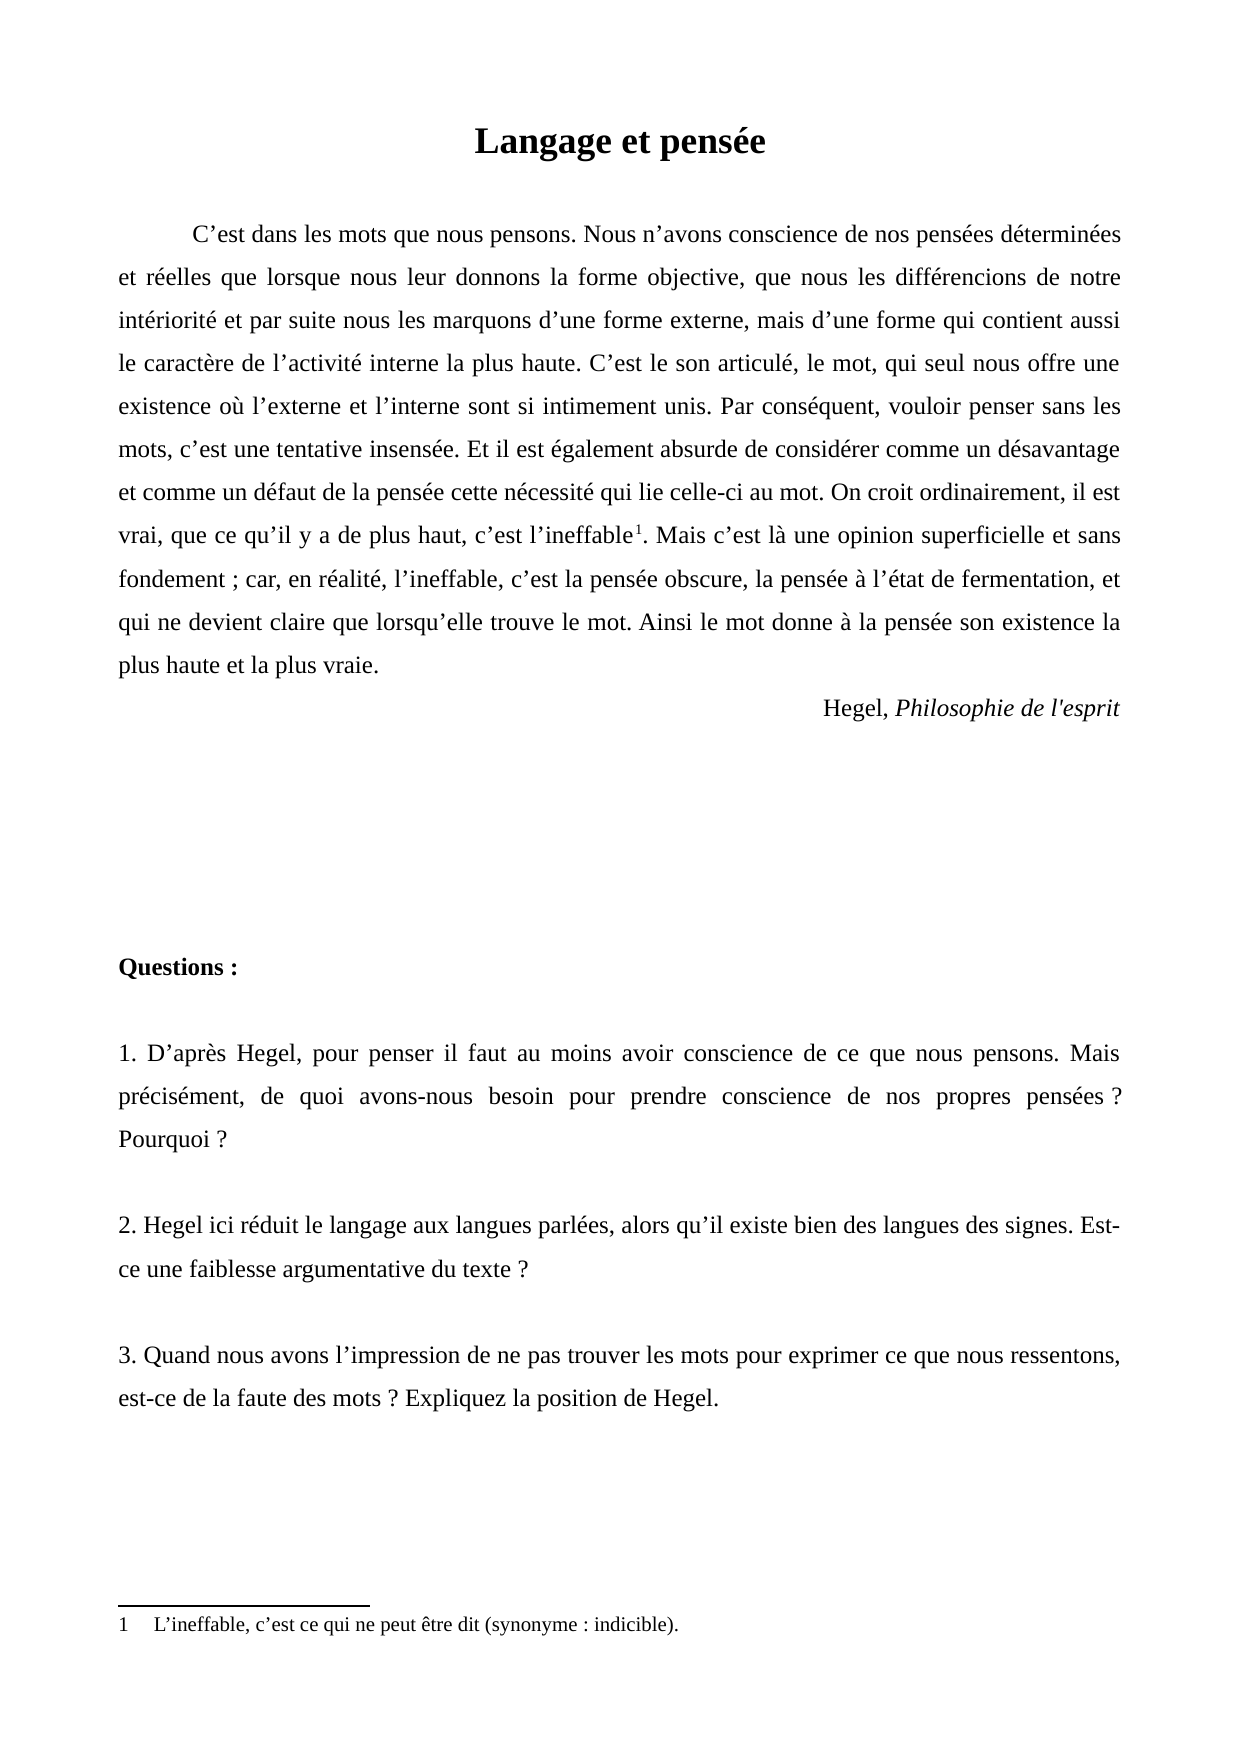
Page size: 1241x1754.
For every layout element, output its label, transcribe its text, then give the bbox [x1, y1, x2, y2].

text 2. Hegel ici réduit le langage aux langues parlées, alors qu’il existe bien des langues des signes. Est-ce une faiblesse argumentative du texte ? [118, 1211, 1122, 1282]
text 3. Quand nous avons l’impression de ne pas trouver les mots pour exprimer ce que nous ressentons, est-ce de la faute des mots ? Expliquez la position de Hegel. [118, 1340, 1122, 1412]
text C’est dans les mots que nous pensons. Nous n’avons conscience de nos pensées déterminées et réelles que lorsque nous leur donnons la forme objective, que nous les différencions de notre intériorité et par suite nous les marquons d’une forme externe, mais d’une forme qui contient aussi le caractère de l’activité interne la plus haute. C’est le son articulé, le mot, qui seul nous offre une existence où l’externe et l’interne sont si intimement unis. Par conséquent, vouloir penser sans les mots, c’est une tentative insensée. Et il est également absurde de considérer comme un désavantage et comme un défaut de la pensée cette nécessité qui lie celle-ci au mot. On croit ordinairement, il est vrai, que ce qu’il y a de plus haut, c’est l’ineffable. Mais c’est là une opinion superficielle et sans fondement ; car, en réalité, l’ineffable, c’est la pensée obscure, la pensée à l’état de fermentation, et qui ne devient claire que lorsqu’elle trouve le mot. Ainsi le mot donne à la pensée son existence la plus haute et la plus vraie. [118, 219, 1122, 679]
text 1. D’après Hegel, pour penser il faut au moins avoir conscience de ce que nous pensons. Mais précisément, de quoi avons-nous besoin pour prendre conscience de nos propres pensées ? Pourquoi ? [118, 1038, 1122, 1153]
text Hegel, Philosophie de l'esprit [118, 693, 1122, 722]
text Questions : [118, 952, 1122, 981]
text Langage et pensée [118, 118, 1122, 161]
text L’ineffable, c’est ce qui ne peut être dit (synonyme : indicible). [118, 1612, 1122, 1636]
